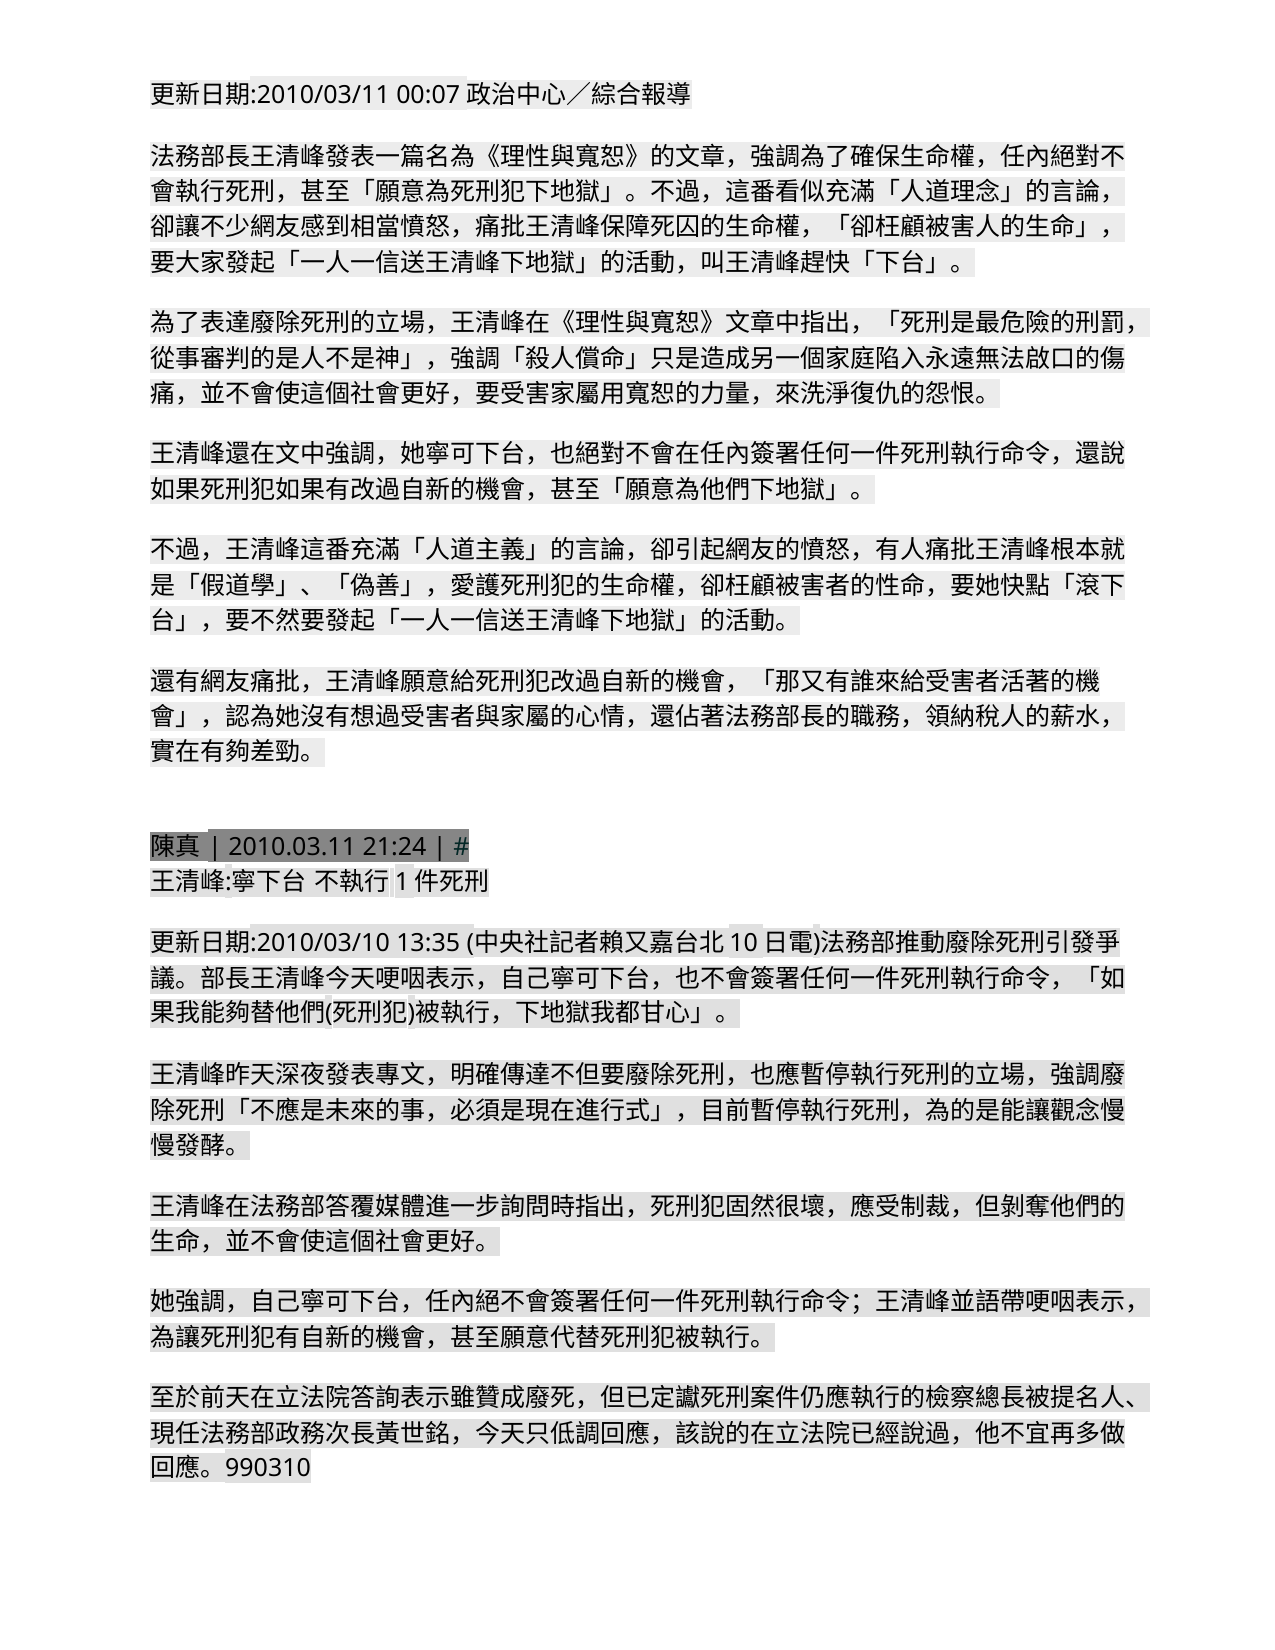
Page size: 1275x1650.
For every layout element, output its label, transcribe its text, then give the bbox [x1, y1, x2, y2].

text 法務部長王清峰發表一篇名為《理性與寬恕》的文章，強調為了確保生命權，任內絕對不會執行死刑，甚至「願意為死刑犯下地獄」。不過，這番看似充滿「人道理念」的言論，卻讓不少網友感到相當憤怒，痛批王清峰保障死囚的生命權，「卻枉顧被害人的生命」，要大家發起「一人一信送王清峰下地獄」的活動，叫王清峰趕快「下台」。 [150, 135, 1125, 277]
text 不過，王清峰這番充滿「人道主義」的言論，卻引起網友的憤怒，有人痛批王清峰根本就是「假道學」、「偽善」，愛護死刑犯的生命權，卻枉顧被害者的性命，要她快點「滾下台」，要不然要發起「一人一信送王清峰下地獄」的活動。 [150, 529, 1125, 635]
text 王清峰還在文中強調，她寧可下台，也絕對不會在任內簽署任何一件死刑執行命令，還說如果死刑犯如果有改過自新的機會，甚至「願意為他們下地獄」。 [150, 433, 1125, 504]
text 陳真 | 2010.03.11 21:24 | # [150, 827, 1125, 862]
text 王清峰在法務部答覆媒體進一步詢問時指出，死刑犯固然很壞，應受制裁，但剝奪他們的生命，並不會使這個社會更好。 [150, 1185, 1125, 1256]
text 為了表達廢除死刑的立場，王清峰在《理性與寬恕》文章中指出，「死刑是最危險的刑罰，從事審判的是人不是神」，強調「殺人償命」只是造成另一個家庭陷入永遠無法啟口的傷痛，並不會使這個社會更好，要受害家屬用寬恕的力量，來洗淨復仇的怨恨。 [150, 302, 1125, 408]
text 她強調，自己寧可下台，任內絕不會簽署任何一件死刑執行命令；王清峰並語帶哽咽表示，為讓死刑犯有自新的機會，甚至願意代替死刑犯被執行。 [150, 1281, 1125, 1352]
text 至於前天在立法院答詢表示雖贊成廢死，但已定讞死刑案件仍應執行的檢察總長被提名人、現任法務部政務次長黃世銘，今天只低調回應，該說的在立法院已經說過，他不宜再多做回應。990310 [150, 1377, 1125, 1519]
text 王清峰:寧下台 不執行1件死刑 [150, 862, 1125, 898]
text 還有網友痛批，王清峰願意給死刑犯改過自新的機會，「那又有誰來給受害者活著的機會」，認為她沒有想過受害者與家屬的心情，還佔著法務部長的職務，領納稅人的薪水，實在有夠差勁。 [150, 660, 1125, 802]
text 王清峰昨天深夜發表專文，明確傳達不但要廢除死刑，也應暫停執行死刑的立場，強調廢除死刑「不應是未來的事，必須是現在進行式」，目前暫停執行死刑，為的是能讓觀念慢慢發酵。 [150, 1054, 1125, 1160]
text 更新日期:2010/03/10 13:35 (中央社記者賴又嘉台北10日電)法務部推動廢除死刑引發爭議。部長王清峰今天哽咽表示，自己寧可下台，也不會簽署任何一件死刑執行命令，「如果我能夠替他們(死刑犯)被執行，下地獄我都甘心」。 [150, 923, 1125, 1029]
text 更新日期:2010/03/11 00:07 政治中心／綜合報導 [150, 75, 1125, 110]
